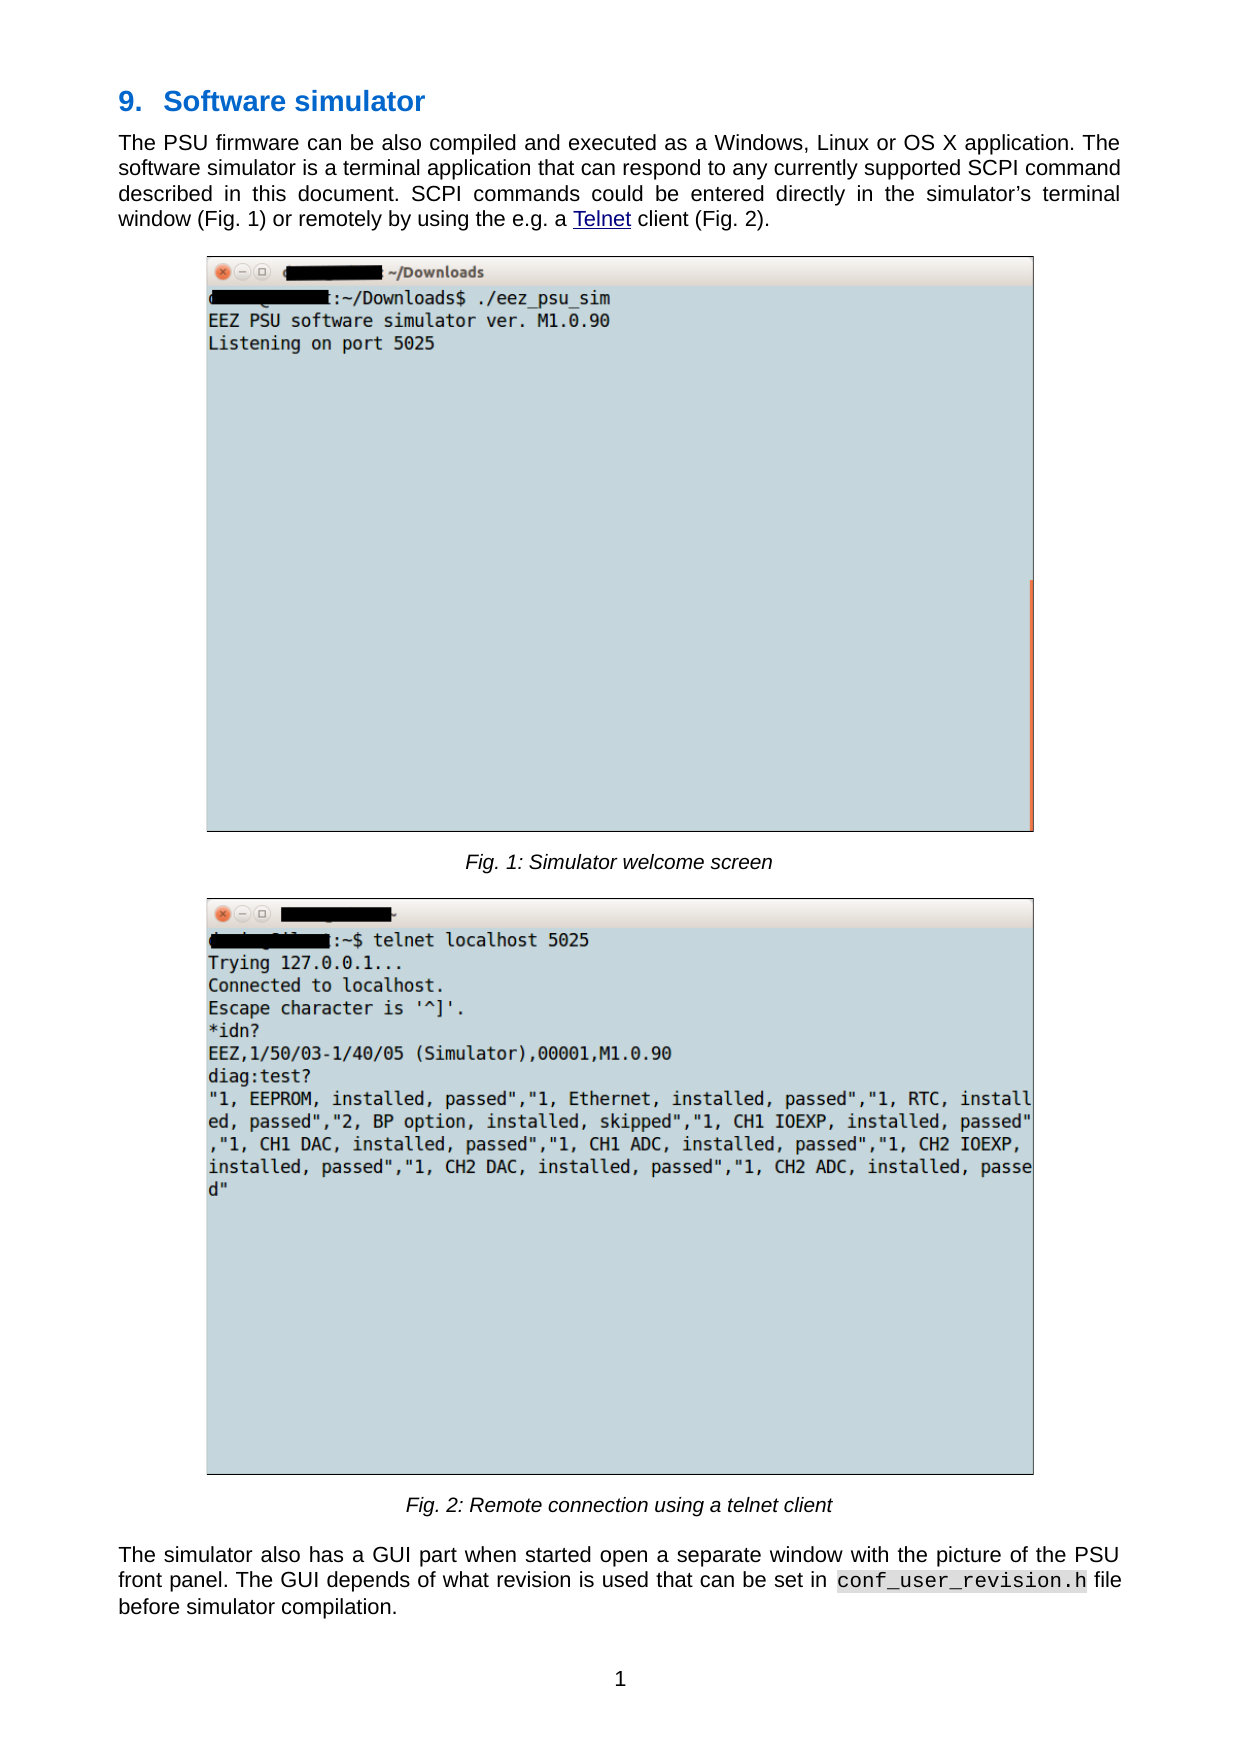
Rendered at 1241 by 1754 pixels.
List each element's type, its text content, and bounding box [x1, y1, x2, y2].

picture [206, 898, 1034, 1475]
picture [206, 256, 1034, 832]
subtitle Software simulator [118, 84, 1122, 118]
text The PSU firmware can be also compiled and executed as a Windows, Linux or OS X application. The software simulator is a terminal application that can respond to any currently supported SCPI command described in this document. SCPI commands could be entered directly in the simulator’s terminal window (Fig. 1) or remotely by using the e.g. a Telnet client (Fig. 2). [118, 130, 1122, 231]
text The simulator also has a GUI part when started open a separate window with the picture of the PSU front panel. The GUI depends of what revision is used that can be set in conf_user_revision.h file before simulator compilation. [118, 1542, 1122, 1619]
text Fig. 1: Simulator welcome screen [207, 832, 1033, 874]
text Fig. 2: Remote connection using a telnet client [207, 1475, 1033, 1516]
